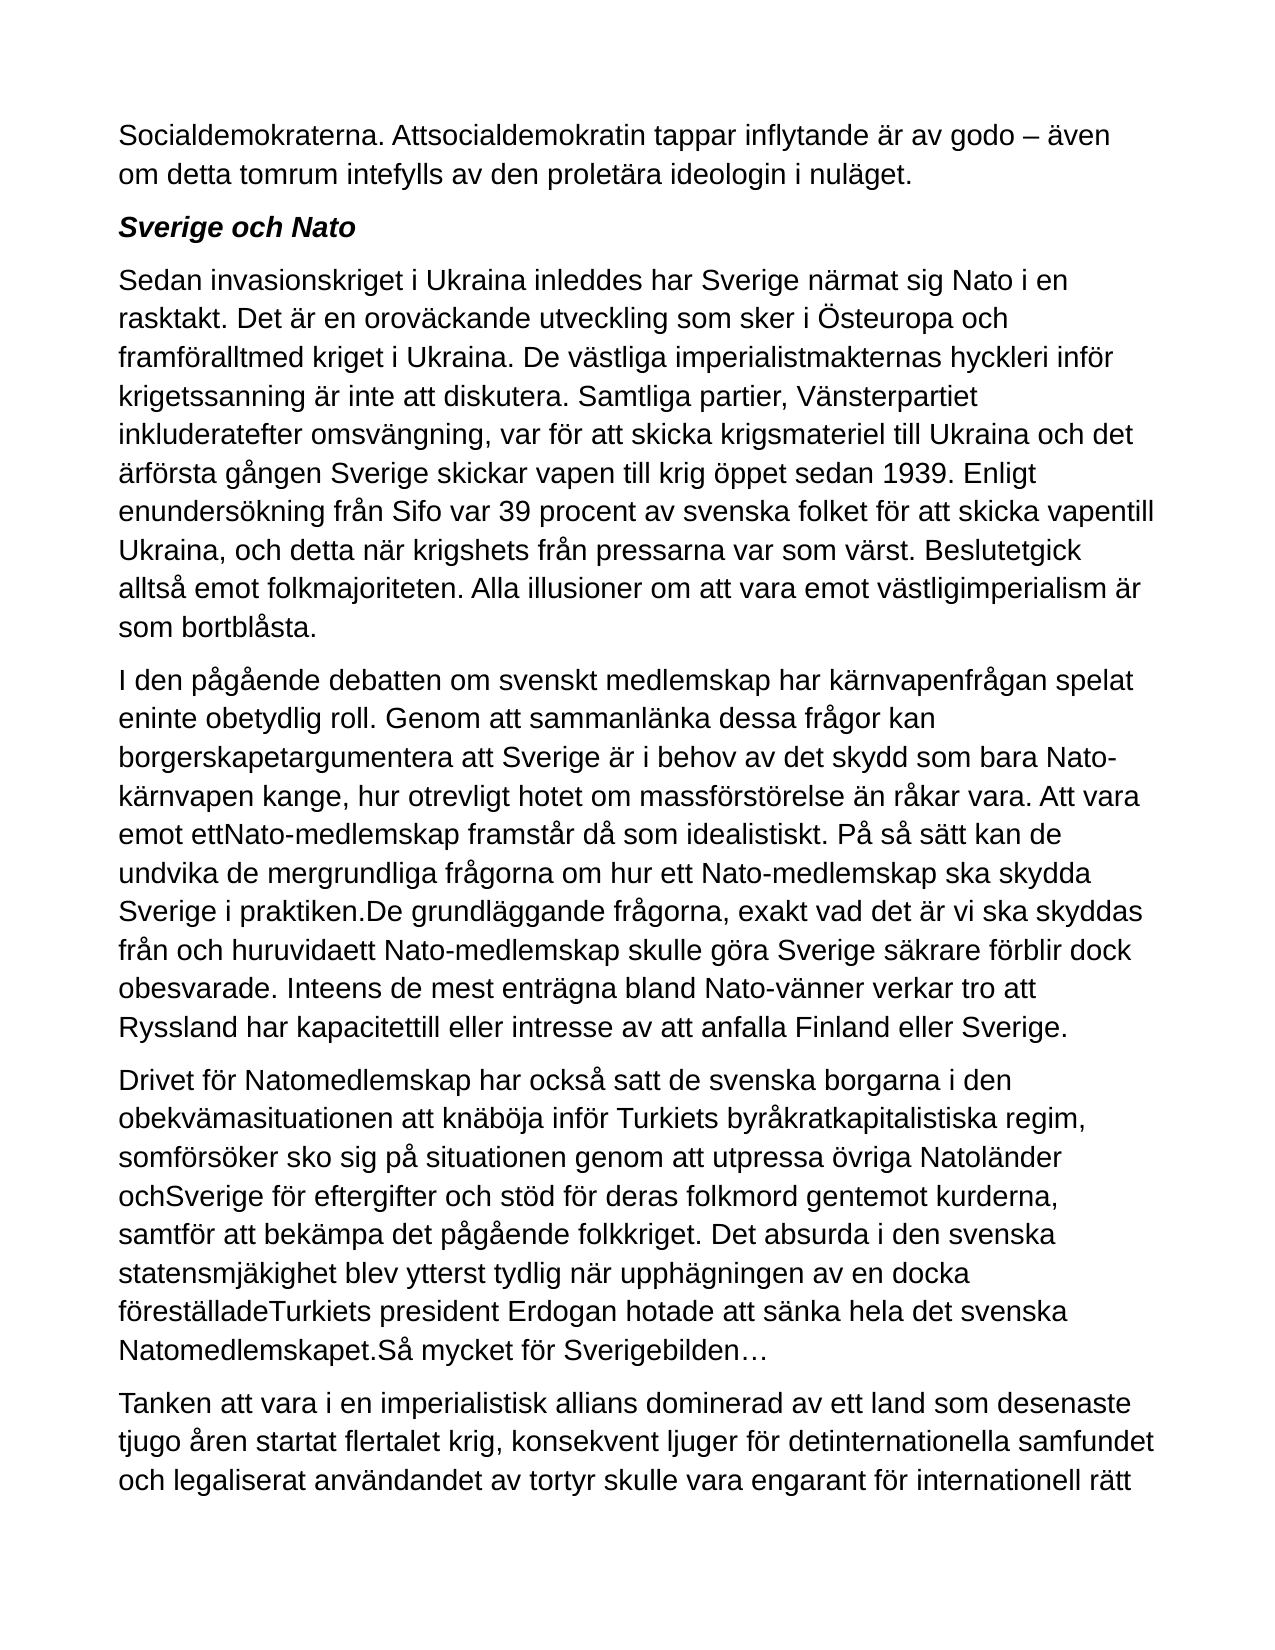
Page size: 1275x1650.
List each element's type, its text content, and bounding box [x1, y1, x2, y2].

text Drivet för Natomedlemskap har också satt de svenska borgarna i den obekvämasituationen att knäböja inför Turkiets byråkratkapitalistiska regim, somförsöker sko sig på situationen genom att utpressa övriga Natoländer ochSverige för eftergifter och stöd för deras folkmord gentemot kurderna, samtför att bekämpa det pågående folkkriget. Det absurda i den svenska statensmjäkighet blev ytterst tydlig när upphägningen av en docka föreställadeTurkiets president Erdogan hotade att sänka hela det svenska Natomedlemskapet.Så mycket för Sverigebilden… [118, 1063, 1157, 1366]
text Sedan invasionskriget i Ukraina inleddes har Sverige närmat sig Nato i en rasktakt. Det är en oroväckande utveckling som sker i Östeuropa och framföralltmed kriget i Ukraina. De västliga imperialistmakternas hyckleri inför krigetssanning är inte att diskutera. Samtliga partier, Vänsterpartiet inkluderatefter omsvängning, var för att skicka krigsmateriel till Ukraina och det ärförsta gången Sverige skickar vapen till krig öppet sedan 1939. Enligt enundersökning från Sifo var 39 procent av svenska folket för att skicka vapentill Ukraina, och detta när krigshets från pressarna var som värst. Beslutetgick alltså emot folkmajoriteten. Alla illusioner om att vara emot västligimperialism är som bortblåsta. [118, 263, 1157, 643]
text Tanken att vara i en imperialistisk allians dominerad av ett land som desenaste tjugo åren startat flertalet krig, konsekvent ljuger för detinternationella samfundet och legaliserat användandet av tortyr skulle vara engarant för internationell rätt [118, 1386, 1157, 1496]
text Socialdemokraterna. Attsocialdemokratin tappar inflytande är av godo – även om detta tomrum intefylls av den proletära ideologin i nuläget. [118, 118, 1157, 190]
text I den pågående debatten om svenskt medlemskap har kärnvapenfrågan spelat eninte obetydlig roll. Genom att sammanlänka dessa frågor kan borgerskapetargumentera att Sverige är i behov av det skydd som bara Nato-kärnvapen kange, hur otrevligt hotet om massförstörelse än råkar vara. Att vara emot ettNato-medlemskap framstår då som idealistiskt. På så sätt kan de undvika de mergrundliga frågorna om hur ett Nato-medlemskap ska skydda Sverige i praktiken.De grundläggande frågorna, exakt vad det är vi ska skyddas från och huruvidaett Nato-medlemskap skulle göra Sverige säkrare förblir dock obesvarade. Inteens de mest enträgna bland Nato-vänner verkar tro att Ryssland har kapacitettill eller intresse av att anfalla Finland eller Sverige. [118, 663, 1157, 1043]
text Sverige och Nato [118, 210, 1157, 243]
